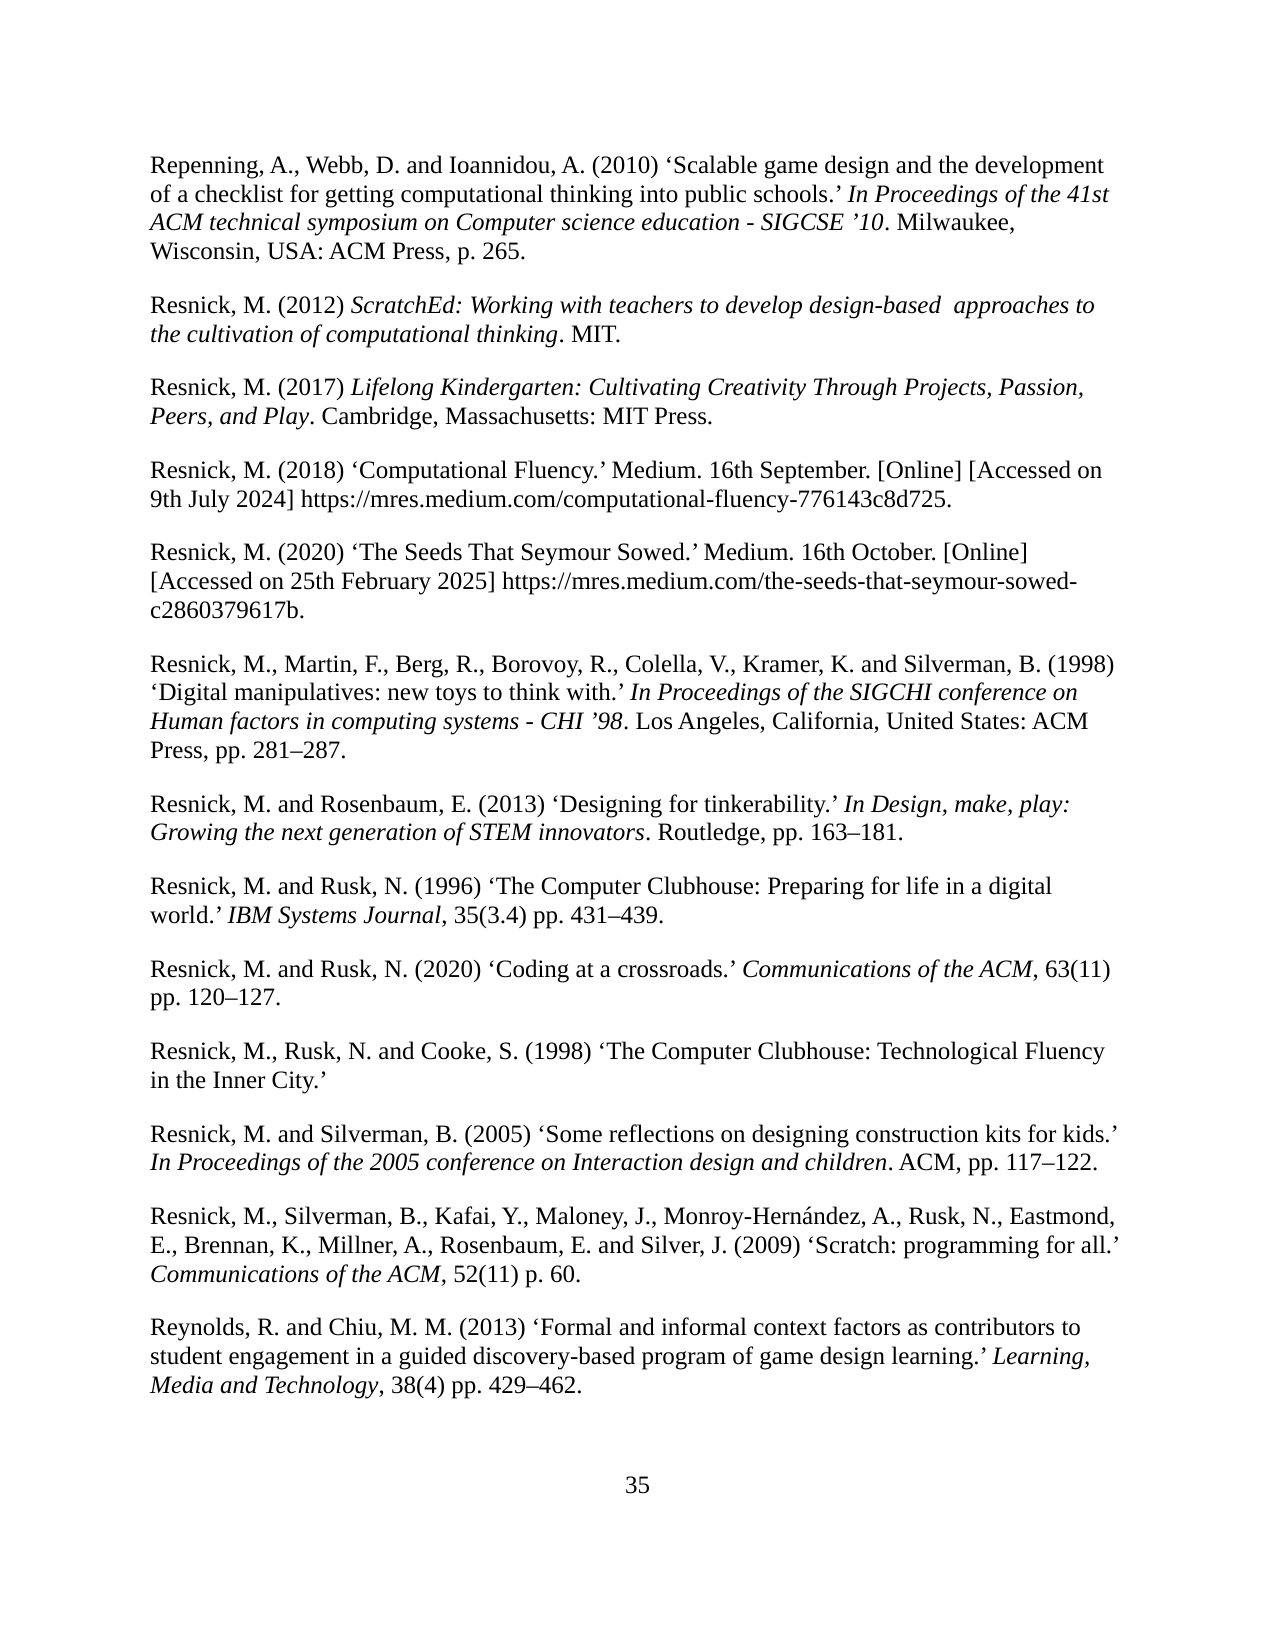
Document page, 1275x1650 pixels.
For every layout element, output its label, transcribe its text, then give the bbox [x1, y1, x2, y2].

text Resnick, M., Silverman, B., Kafai, Y., Maloney, J., Monroy-Hernández, A., Rusk, N., Eastmond, E., Brennan, K., Millner, A., Rosenbaum, E. and Silver, J. (2009) ‘Scratch: programming for all.’ Communications of the ACM, 52(11) p. 60. [150, 1201, 1125, 1287]
text Resnick, M. (2018) ‘Computational Fluency.’ Medium. 16th September. [Online] [Accessed on 9th July 2024] https://mres.medium.com/computational-fluency-776143c8d725. [150, 455, 1125, 512]
text Resnick, M. and Silverman, B. (2005) ‘Some reflections on designing construction kits for kids.’ In Proceedings of the 2005 conference on Interaction design and children. ACM, pp. 117–122. [150, 1119, 1125, 1176]
text Repenning, A., Webb, D. and Ioannidou, A. (2010) ‘Scalable game design and the development of a checklist for getting computational thinking into public schools.’ In Proceedings of the 41st ACM technical symposium on Computer science education - SIGCSE ’10. Milwaukee, Wisconsin, USA: ACM Press, p. 265. [150, 150, 1125, 265]
text Resnick, M., Martin, F., Berg, R., Borovoy, R., Colella, V., Kramer, K. and Silverman, B. (1998) ‘Digital manipulatives: new toys to think with.’ In Proceedings of the SIGCHI conference on Human factors in computing systems - CHI ’98. Los Angeles, California, United States: ACM Press, pp. 281–287. [150, 649, 1125, 764]
text Resnick, M., Rusk, N. and Cooke, S. (1998) ‘The Computer Clubhouse: Technological Fluency in the Inner City.’ [150, 1036, 1125, 1094]
text Resnick, M. and Rusk, N. (2020) ‘Coding at a crossroads.’ Communications of the ACM, 63(11) pp. 120–127. [150, 954, 1125, 1011]
text Resnick, M. (2020) ‘The Seeds That Seymour Sowed.’ Medium. 16th October. [Online] [Accessed on 25th February 2025] https://mres.medium.com/the-seeds-that-seymour-sowed-c2860379617b. [150, 537, 1125, 624]
text Reynolds, R. and Chiu, M. M. (2013) ‘Formal and informal context factors as contributors to student engagement in a guided discovery-based program of game design learning.’ Learning, Media and Technology, 38(4) pp. 429–462. [150, 1312, 1125, 1399]
text Resnick, M. (2012) ScratchEd: Working with teachers to develop design-based approaches to the cultivation of computational thinking. MIT. [150, 290, 1125, 347]
text Resnick, M. (2017) Lifelong Kindergarten: Cultivating Creativity Through Projects, Passion, Peers, and Play. Cambridge, Massachusetts: MIT Press. [150, 372, 1125, 430]
text Resnick, M. and Rosenbaum, E. (2013) ‘Designing for tinkerability.’ In Design, make, play: Growing the next generation of STEM innovators. Routledge, pp. 163–181. [150, 789, 1125, 846]
text Resnick, M. and Rusk, N. (1996) ‘The Computer Clubhouse: Preparing for life in a digital world.’ IBM Systems Journal, 35(3.4) pp. 431–439. [150, 871, 1125, 929]
